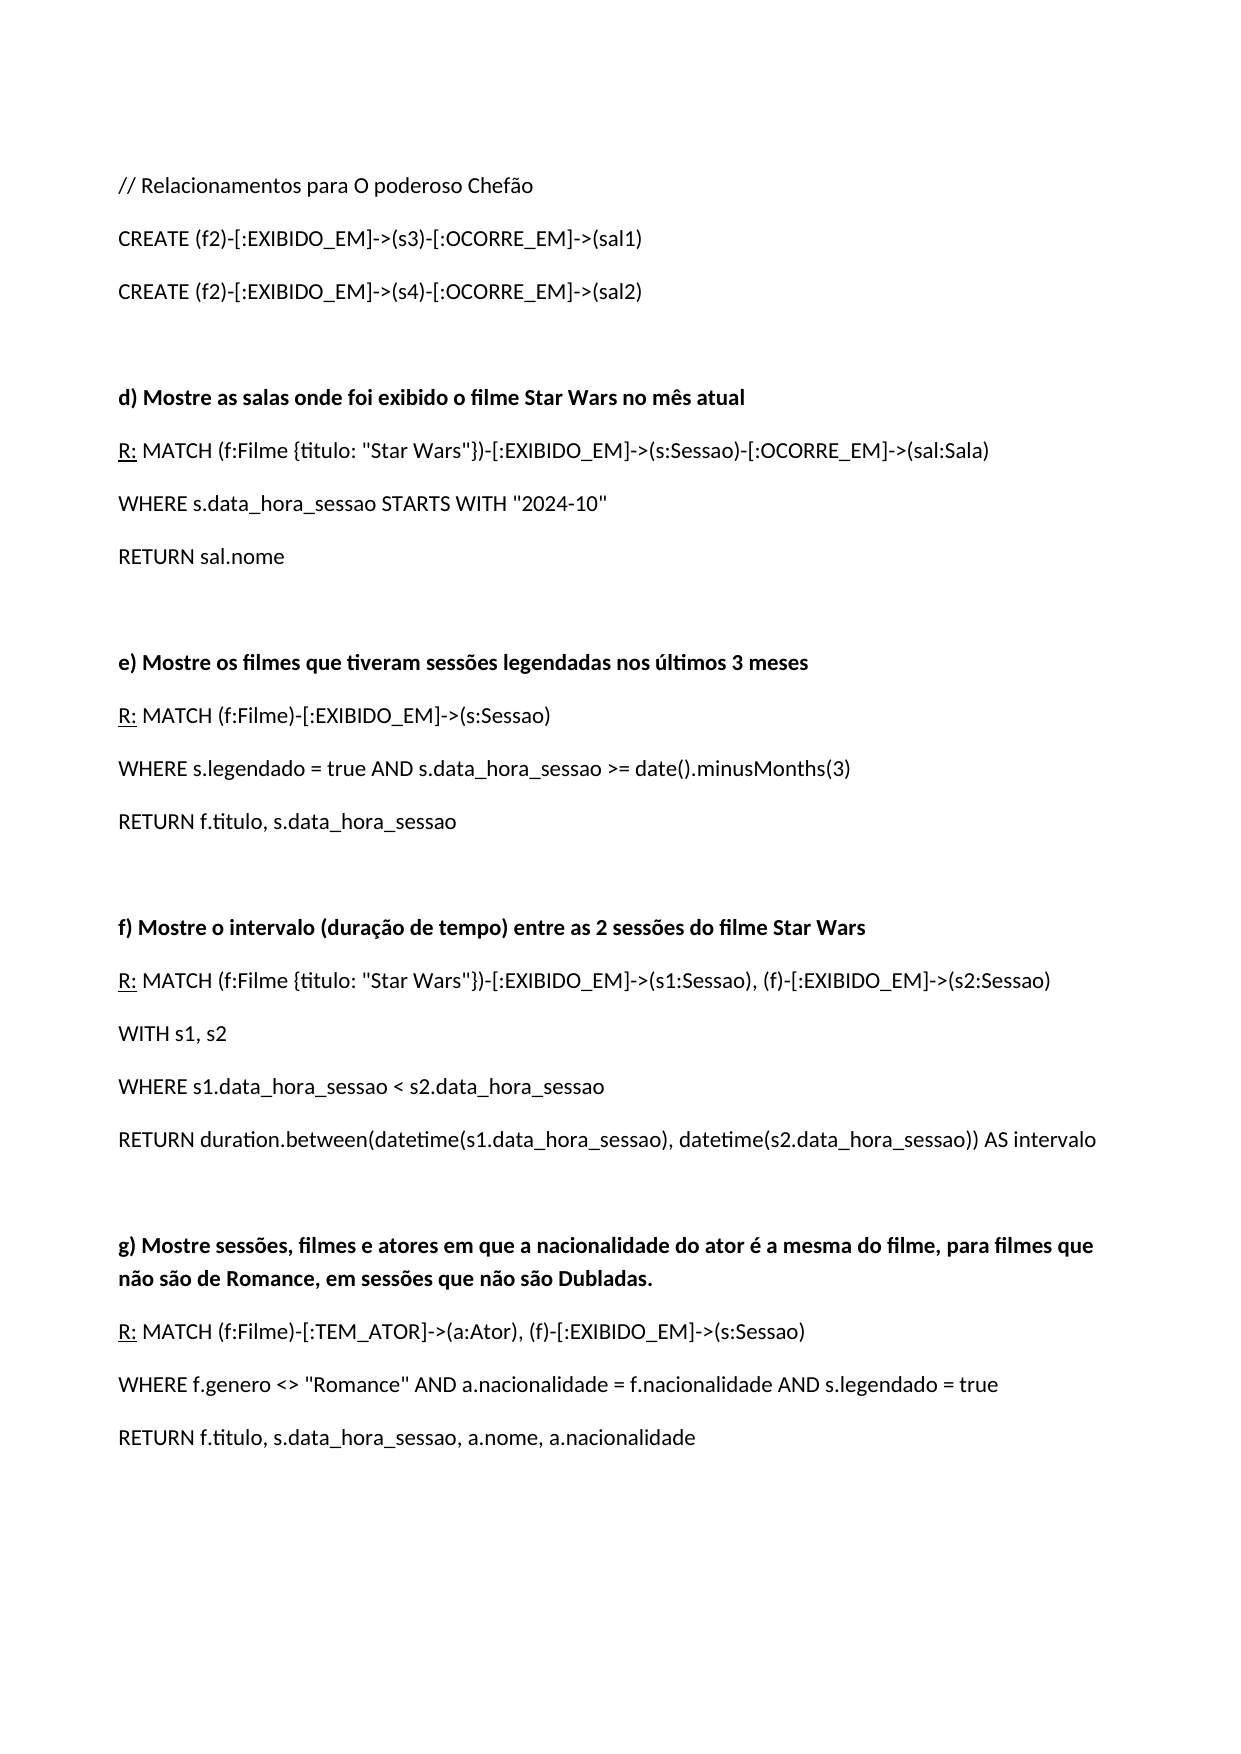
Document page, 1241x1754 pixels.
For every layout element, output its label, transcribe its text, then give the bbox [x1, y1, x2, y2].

text d) Mostre as salas onde foi exibido o filme Star Wars no mês atual [118, 383, 1122, 411]
text WHERE f.genero <> "Romance" AND a.nacionalidade = f.nacionalidade AND s.legendado = true [118, 1370, 1122, 1398]
text RETURN sal.nome [118, 542, 1122, 570]
text CREATE (f2)-[:EXIBIDO_EM]->(s4)-[:OCORRE_EM]->(sal2) [118, 277, 1122, 305]
text R: MATCH (f:Filme {titulo: "Star Wars"})-[:EXIBIDO_EM]->(s:Sessao)-[:OCORRE_EM]->(sal:Sala) [118, 436, 1122, 464]
text RETURN f.titulo, s.data_hora_sessao [118, 807, 1122, 835]
text RETURN f.titulo, s.data_hora_sessao, a.nome, a.nacionalidade [118, 1423, 1122, 1451]
text f) Mostre o intervalo (duração de tempo) entre as 2 sessões do filme Star Wars [118, 913, 1122, 941]
text e) Mostre os filmes que tiveram sessões legendadas nos últimos 3 meses [118, 648, 1122, 676]
text R: MATCH (f:Filme)-[:EXIBIDO_EM]->(s:Sessao) [118, 701, 1122, 729]
text // Relacionamentos para O poderoso Chefão [118, 171, 1122, 199]
text WHERE s.legendado = true AND s.data_hora_sessao >= date().minusMonths(3) [118, 754, 1122, 782]
text CREATE (f2)-[:EXIBIDO_EM]->(s3)-[:OCORRE_EM]->(sal1) [118, 224, 1122, 252]
text RETURN duration.between(datetime(s1.data_hora_sessao), datetime(s2.data_hora_sessao)) AS intervalo [118, 1126, 1122, 1153]
text g) Mostre sessões, filmes e atores em que a nacionalidade do ator é a mesma do filme, para filmes que não são de Romance, em sessões que não são Dubladas. [118, 1232, 1122, 1292]
text WITH s1, s2 [118, 1019, 1122, 1047]
text R: MATCH (f:Filme)-[:TEM_ATOR]->(a:Ator), (f)-[:EXIBIDO_EM]->(s:Sessao) [118, 1317, 1122, 1345]
text R: MATCH (f:Filme {titulo: "Star Wars"})-[:EXIBIDO_EM]->(s1:Sessao), (f)-[:EXIBIDO_EM]->(s2:Sessao) [118, 966, 1122, 994]
text WHERE s1.data_hora_sessao < s2.data_hora_sessao [118, 1072, 1122, 1101]
text WHERE s.data_hora_sessao STARTS WITH "2024-10" [118, 489, 1122, 517]
